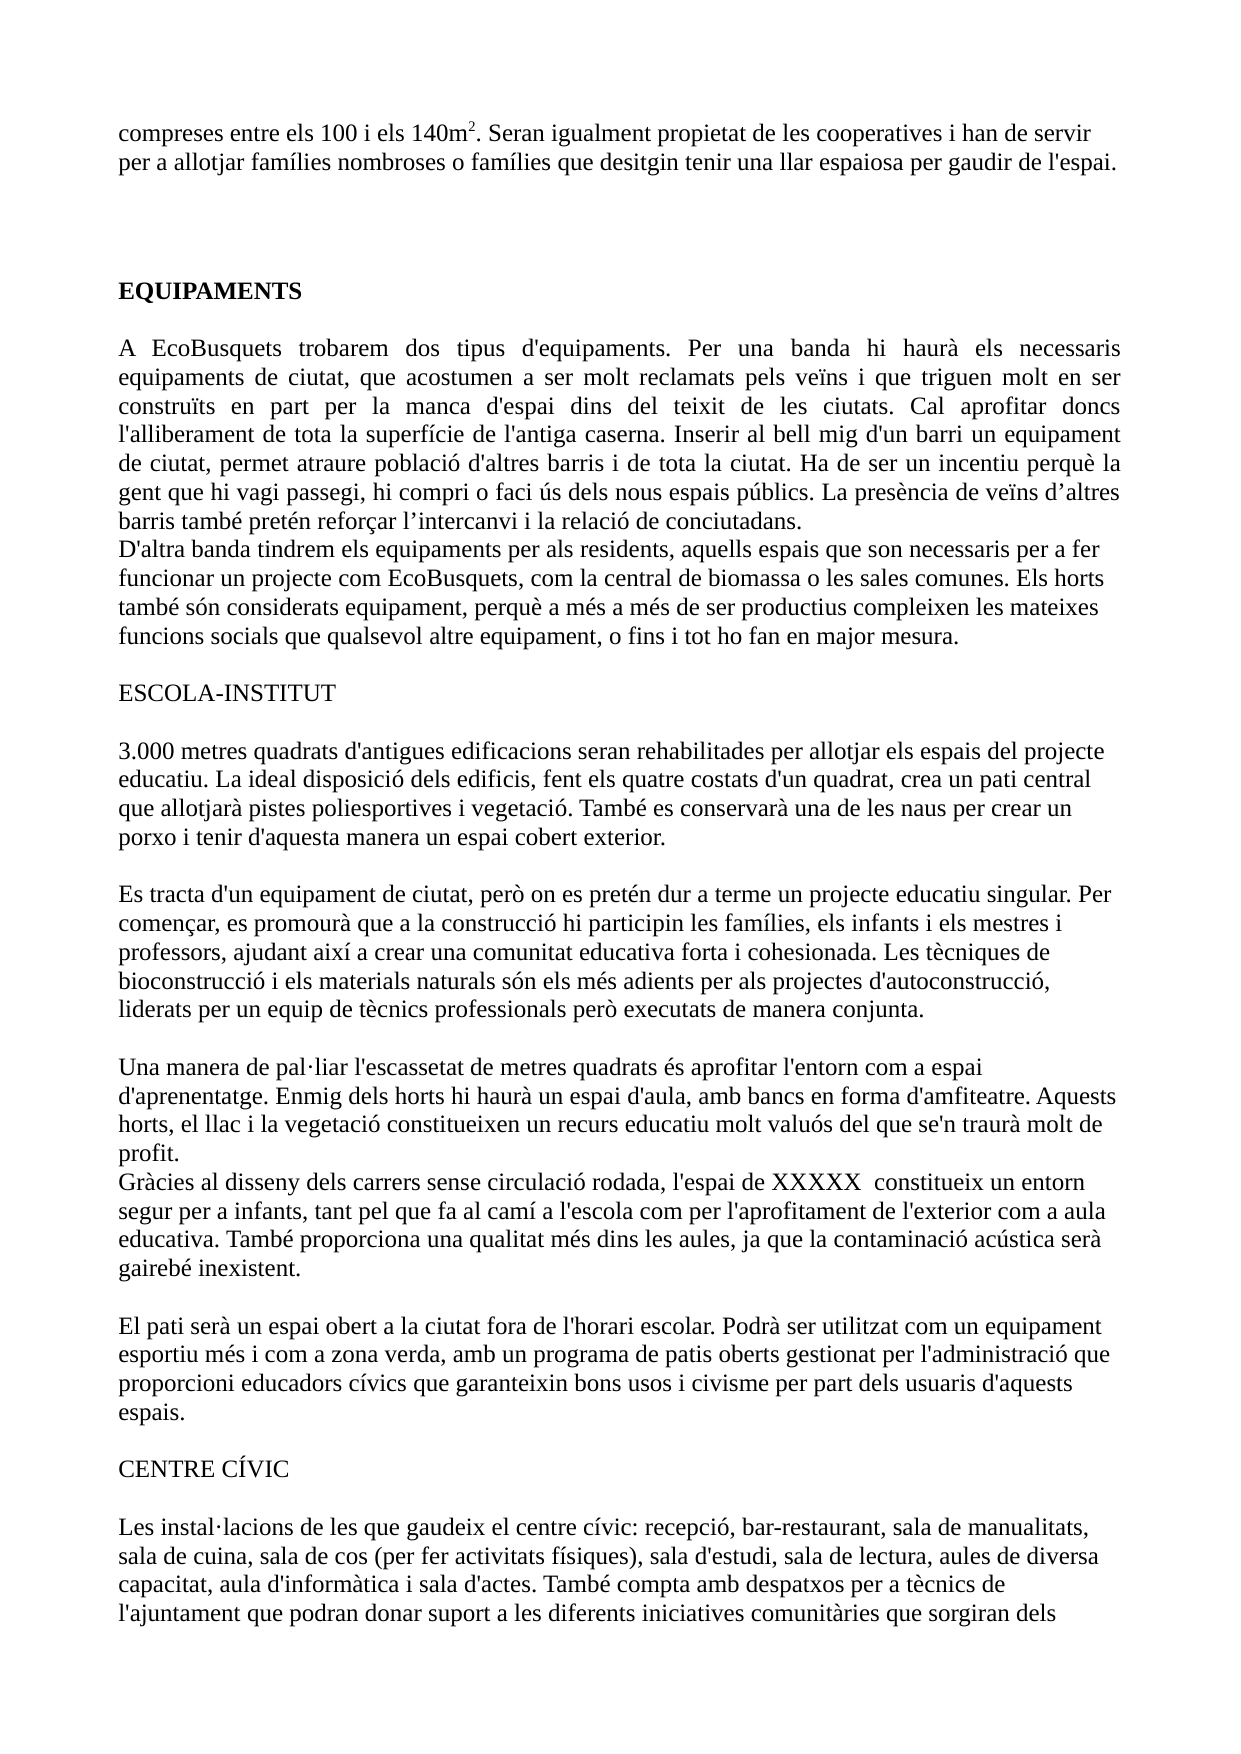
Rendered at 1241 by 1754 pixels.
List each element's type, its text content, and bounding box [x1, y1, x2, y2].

text compreses entre els 100 i els 140m2. Seran igualment propietat de les cooperatives i han de servir per a allotjar famílies nombroses o famílies que desitgin tenir una llar espaiosa per gaudir de l'espai. [118, 118, 1122, 176]
text A EcoBusquets trobarem dos tipus d'equipaments. Per una banda hi haurà els necessaris equipaments de ciutat, que acostumen a ser molt reclamats pels veïns i que triguen molt en ser construïts en part per la manca d'espai dins del teixit de les ciutats. Cal aprofitar doncs l'alliberament de tota la superfície de l'antiga caserna. Inserir al bell mig d'un barri un equipament de ciutat, permet atraure població d'altres barris i de tota la ciutat. Ha de ser un incentiu perquè la gent que hi vagi passegi, hi compri o faci ús dels nous espais públics. La presència de veïns d’altres barris també pretén reforçar l’intercanvi i la relació de conciutadans. [118, 333, 1122, 534]
text ESCOLA-INSTITUT [118, 678, 1122, 707]
text 3.000 metres quadrats d'antigues edificacions seran rehabilitades per allotjar els espais del projecte educatiu. La ideal disposició dels edificis, fent els quatre costats d'un quadrat, crea un pati central que allotjarà pistes poliesportives i vegetació. També es conservarà una de les naus per crear un porxo i tenir d'aquesta manera un espai cobert exterior. [118, 736, 1122, 851]
text El pati serà un espai obert a la ciutat fora de l'horari escolar. Podrà ser utilitzat com un equipament esportiu més i com a zona verda, amb un programa de patis oberts gestionat per l'administració que proporcioni educadors cívics que garanteixin bons usos i civisme per part dels usuaris d'aquests espais. [118, 1311, 1122, 1426]
text D'altra banda tindrem els equipaments per als residents, aquells espais que son necessaris per a fer funcionar un projecte com EcoBusquets, com la central de biomassa o les sales comunes. Els horts també són considerats equipament, perquè a més a més de ser productius compleixen les mateixes funcions socials que qualsevol altre equipament, o fins i tot ho fan en major mesura. [118, 534, 1122, 649]
text Gràcies al disseny dels carrers sense circulació rodada, l'espai de XXXXX constitueix un entorn segur per a infants, tant pel que fa al camí a l'escola com per l'aprofitament de l'exterior com a aula educativa. També proporciona una qualitat més dins les aules, ja que la contaminació acústica serà gairebé inexistent. [118, 1167, 1122, 1282]
text Es tracta d'un equipament de ciutat, però on es pretén dur a terme un projecte educatiu singular. Per començar, es promourà que a la construcció hi participin les famílies, els infants i els mestres i professors, ajudant així a crear una comunitat educativa forta i cohesionada. Les tècniques de bioconstrucció i els materials naturals són els més adients per als projectes d'autoconstrucció, liderats per un equip de tècnics professionals però executats de manera conjunta. [118, 879, 1122, 1023]
text CENTRE CÍVIC [118, 1454, 1122, 1483]
text Les instal·lacions de les que gaudeix el centre cívic: recepció, bar-restaurant, sala de manualitats, sala de cuina, sala de cos (per fer activitats físiques), sala d'estudi, sala de lectura, aules de diversa capacitat, aula d'informàtica i sala d'actes. També compta amb despatxos per a tècnics de l'ajuntament que podran donar suport a les diferents iniciatives comunitàries que sorgiran dels [118, 1512, 1122, 1627]
text EQUIPAMENTS [118, 276, 1122, 304]
text Una manera de pal·liar l'escassetat de metres quadrats és aprofitar l'entorn com a espai d'aprenentatge. Enmig dels horts hi haurà un espai d'aula, amb bancs en forma d'amfiteatre. Aquests horts, el llac i la vegetació constitueixen un recurs educatiu molt valuós del que se'n traurà molt de profit. [118, 1052, 1122, 1167]
